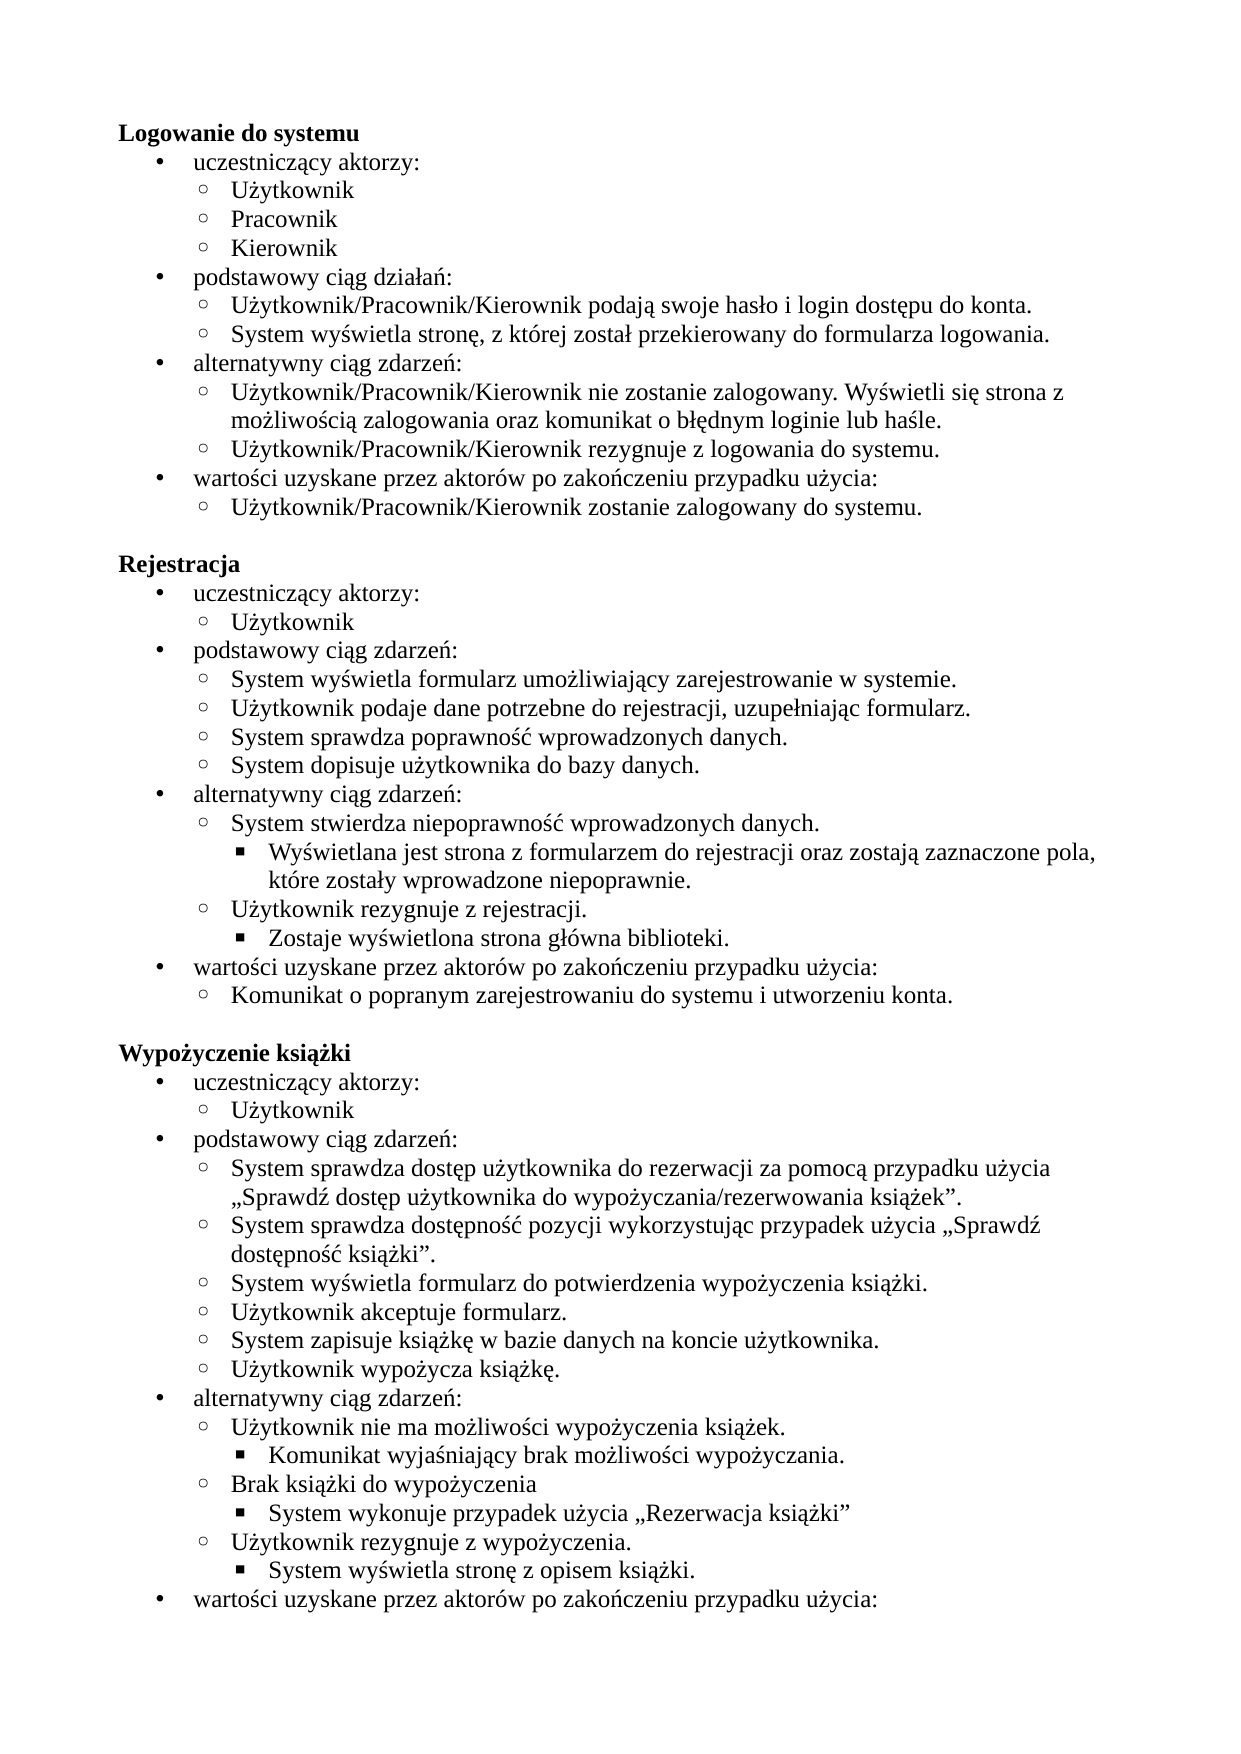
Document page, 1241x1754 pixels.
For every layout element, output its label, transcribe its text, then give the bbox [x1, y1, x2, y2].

list Pracownik [193, 204, 1122, 233]
list Komunikat wyjaśniający brak możliwości wypożyczania. [231, 1441, 1122, 1469]
list alternatywny ciąg zdarzeń: [156, 779, 1122, 808]
list uczestniczący aktorzy: [156, 578, 1122, 607]
list uczestniczący aktorzy: [156, 147, 1122, 176]
list podstawowy ciąg działań: [156, 262, 1122, 291]
list Wyświetlana jest strona z formularzem do rejestracji oraz zostają zaznaczone pola, które zostały wprowadzone niepoprawnie. [231, 837, 1122, 894]
list System sprawdza dostępność pozycji wykorzystując przypadek użycia „Sprawdź dostępność książki”. [193, 1211, 1122, 1268]
list Użytkownik wypożycza książkę. [193, 1354, 1122, 1383]
text Wypożyczenie książki [118, 1038, 1122, 1067]
list System dopisuje użytkownika do bazy danych. [193, 751, 1122, 779]
list alternatywny ciąg zdarzeń: [156, 348, 1122, 377]
list System wyświetla formularz umożliwiający zarejestrowanie w systemie. [193, 664, 1122, 693]
list Użytkownik/Pracownik/Kierownik zostanie zalogowany do systemu. [193, 492, 1122, 521]
list Kierownik [193, 233, 1122, 262]
list Komunikat o popranym zarejestrowaniu do systemu i utworzeniu konta. [193, 981, 1122, 1009]
list Użytkownik/Pracownik/Kierownik rezygnuje z logowania do systemu. [193, 434, 1122, 463]
list alternatywny ciąg zdarzeń: [156, 1383, 1122, 1412]
list Użytkownik [193, 607, 1122, 636]
list uczestniczący aktorzy: [156, 1067, 1122, 1096]
list Brak książki do wypożyczenia [193, 1469, 1122, 1498]
list System sprawdza poprawność wprowadzonych danych. [193, 722, 1122, 751]
list System sprawdza dostęp użytkownika do rezerwacji za pomocą przypadku użycia „Sprawdź dostęp użytkownika do wypożyczania/rezerwowania książek”. [193, 1153, 1122, 1211]
list System wykonuje przypadek użycia „Rezerwacja książki” [231, 1498, 1122, 1527]
list System stwierdza niepoprawność wprowadzonych danych. [193, 808, 1122, 837]
list wartości uzyskane przez aktorów po zakończeniu przypadku użycia: [156, 952, 1122, 981]
list Użytkownik/Pracownik/Kierownik nie zostanie zalogowany. Wyświetli się strona z możliwością zalogowania oraz komunikat o błędnym loginie lub haśle. [193, 377, 1122, 434]
list wartości uzyskane przez aktorów po zakończeniu przypadku użycia: [156, 1584, 1122, 1613]
list System wyświetla stronę, z której został przekierowany do formularza logowania. [193, 319, 1122, 348]
list Użytkownik [193, 176, 1122, 204]
text Rejestracja [118, 549, 1122, 578]
list Zostaje wyświetlona strona główna biblioteki. [231, 923, 1122, 952]
list System zapisuje książkę w bazie danych na koncie użytkownika. [193, 1326, 1122, 1354]
list podstawowy ciąg zdarzeń: [156, 1124, 1122, 1153]
list Użytkownik podaje dane potrzebne do rejestracji, uzupełniając formularz. [193, 693, 1122, 722]
list Użytkownik rezygnuje z rejestracji. [193, 894, 1122, 923]
list Użytkownik rezygnuje z wypożyczenia. [193, 1527, 1122, 1556]
text Logowanie do systemu [118, 118, 1122, 147]
list podstawowy ciąg zdarzeń: [156, 636, 1122, 664]
list Użytkownik/Pracownik/Kierownik podają swoje hasło i login dostępu do konta. [193, 291, 1122, 319]
list System wyświetla stronę z opisem książki. [231, 1556, 1122, 1584]
list Użytkownik nie ma możliwości wypożyczenia książek. [193, 1412, 1122, 1441]
list Użytkownik akceptuje formularz. [193, 1297, 1122, 1326]
list wartości uzyskane przez aktorów po zakończeniu przypadku użycia: [156, 463, 1122, 492]
list Użytkownik [193, 1096, 1122, 1124]
list System wyświetla formularz do potwierdzenia wypożyczenia książki. [193, 1268, 1122, 1297]
